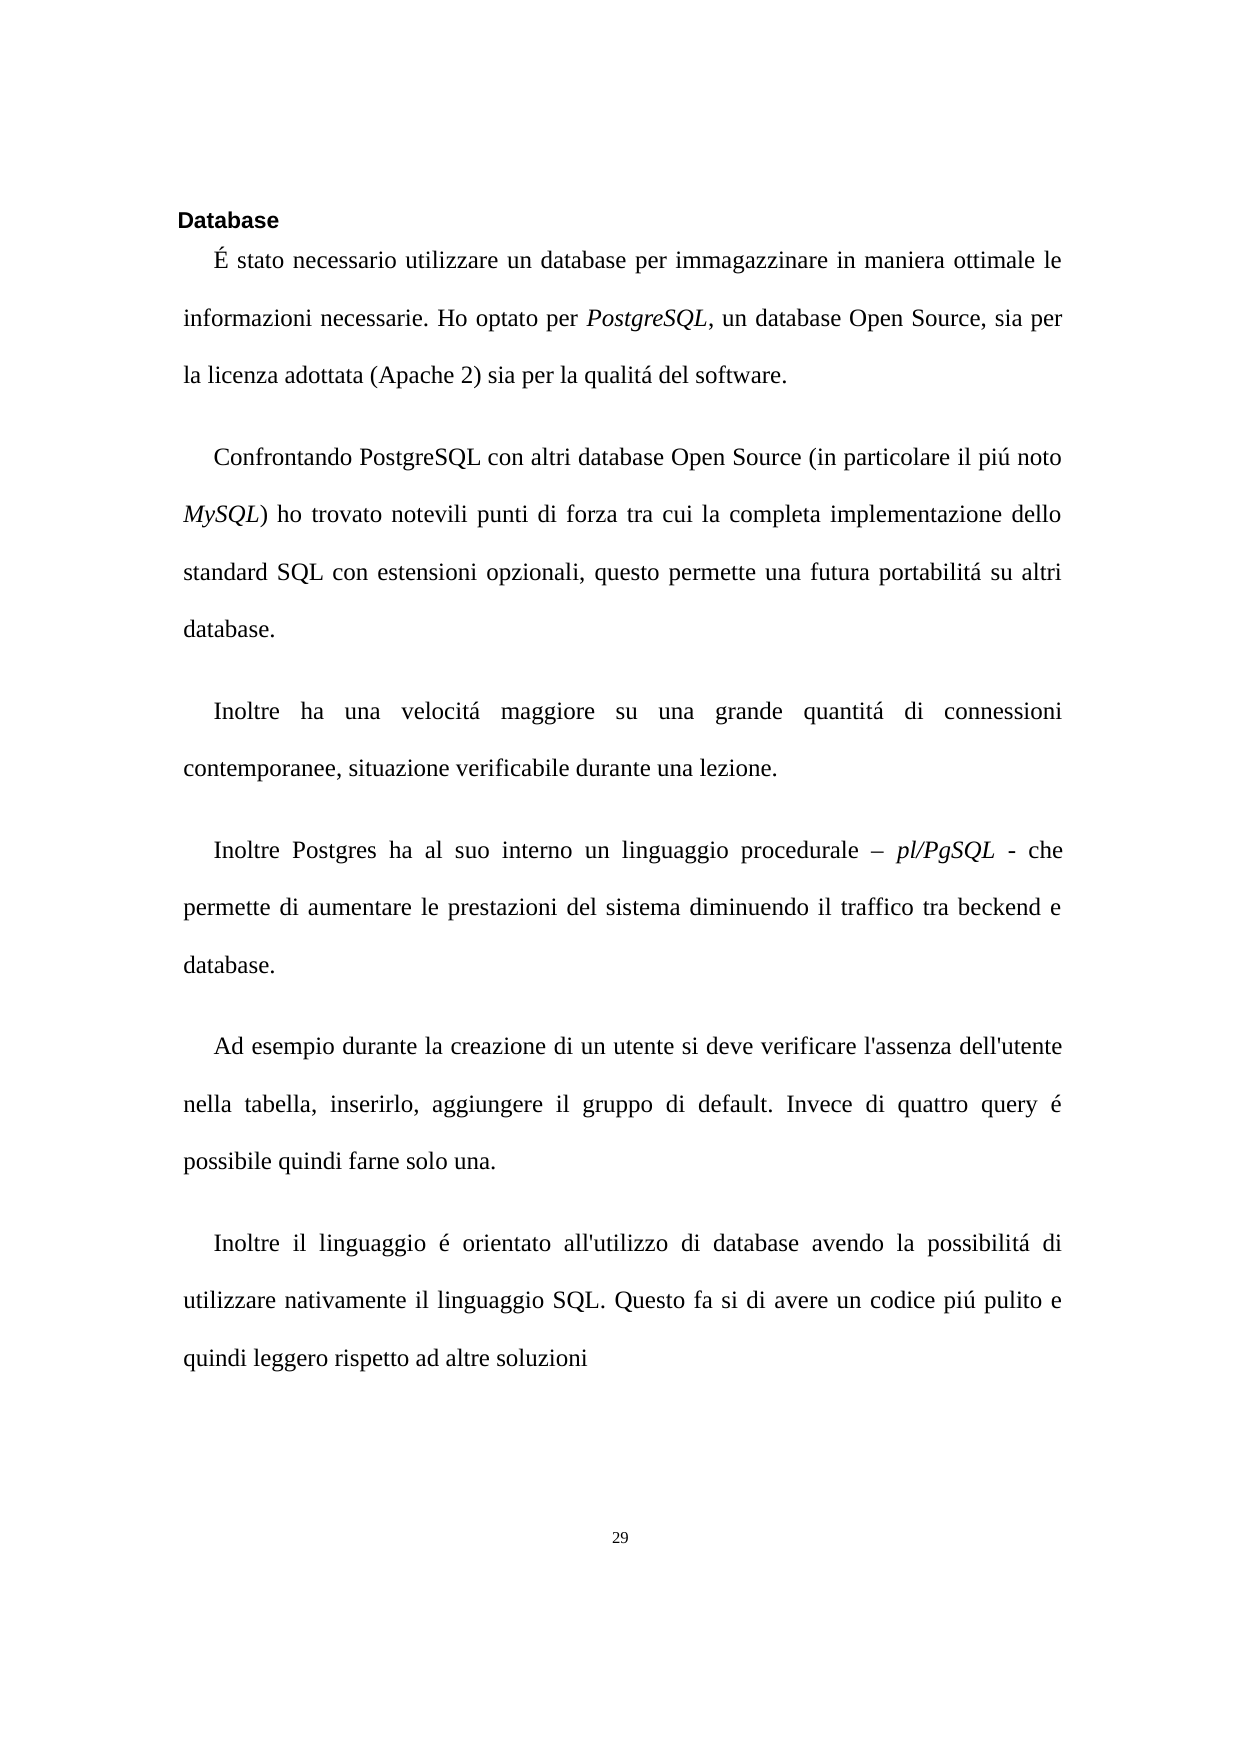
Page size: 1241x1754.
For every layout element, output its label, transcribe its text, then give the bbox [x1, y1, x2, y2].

text É stato necessario utilizzare un database per immagazzinare in maniera ottimale le informazioni necessarie. Ho optato per PostgreSQL, un database Open Source, sia per la licenza adottata (Apache 2) sia per la qualitá del software. [183, 246, 1063, 389]
subtitle Database [177, 207, 1063, 233]
text Inoltre Postgres ha al suo interno un linguaggio procedurale – pl/PgSQL - che permette di aumentare le prestazioni del sistema diminuendo il traffico tra beckend e database. [183, 835, 1063, 979]
text Ad esempio durante la creazione di un utente si deve verificare l'assenza dell'utente nella tabella, inserirlo, aggiungere il gruppo di default. Invece di quattro query é possibile quindi farne solo una. [183, 1031, 1063, 1175]
text Confrontando PostgreSQL con altri database Open Source (in particolare il piú noto MySQL) ho trovato notevili punti di forza tra cui la completa implementazione dello standard SQL con estensioni opzionali, questo permette una futura portabilitá su altri database. [183, 442, 1063, 643]
text Inoltre ha una velocitá maggiore su una grande quantitá di connessioni contemporanee, situazione verificabile durante una lezione. [183, 696, 1063, 782]
text Inoltre il linguaggio é orientato all'utilizzo di database avendo la possibilitá di utilizzare nativamente il linguaggio SQL. Questo fa si di avere un codice piú pulito e quindi leggero rispetto ad altre soluzioni [183, 1228, 1063, 1372]
